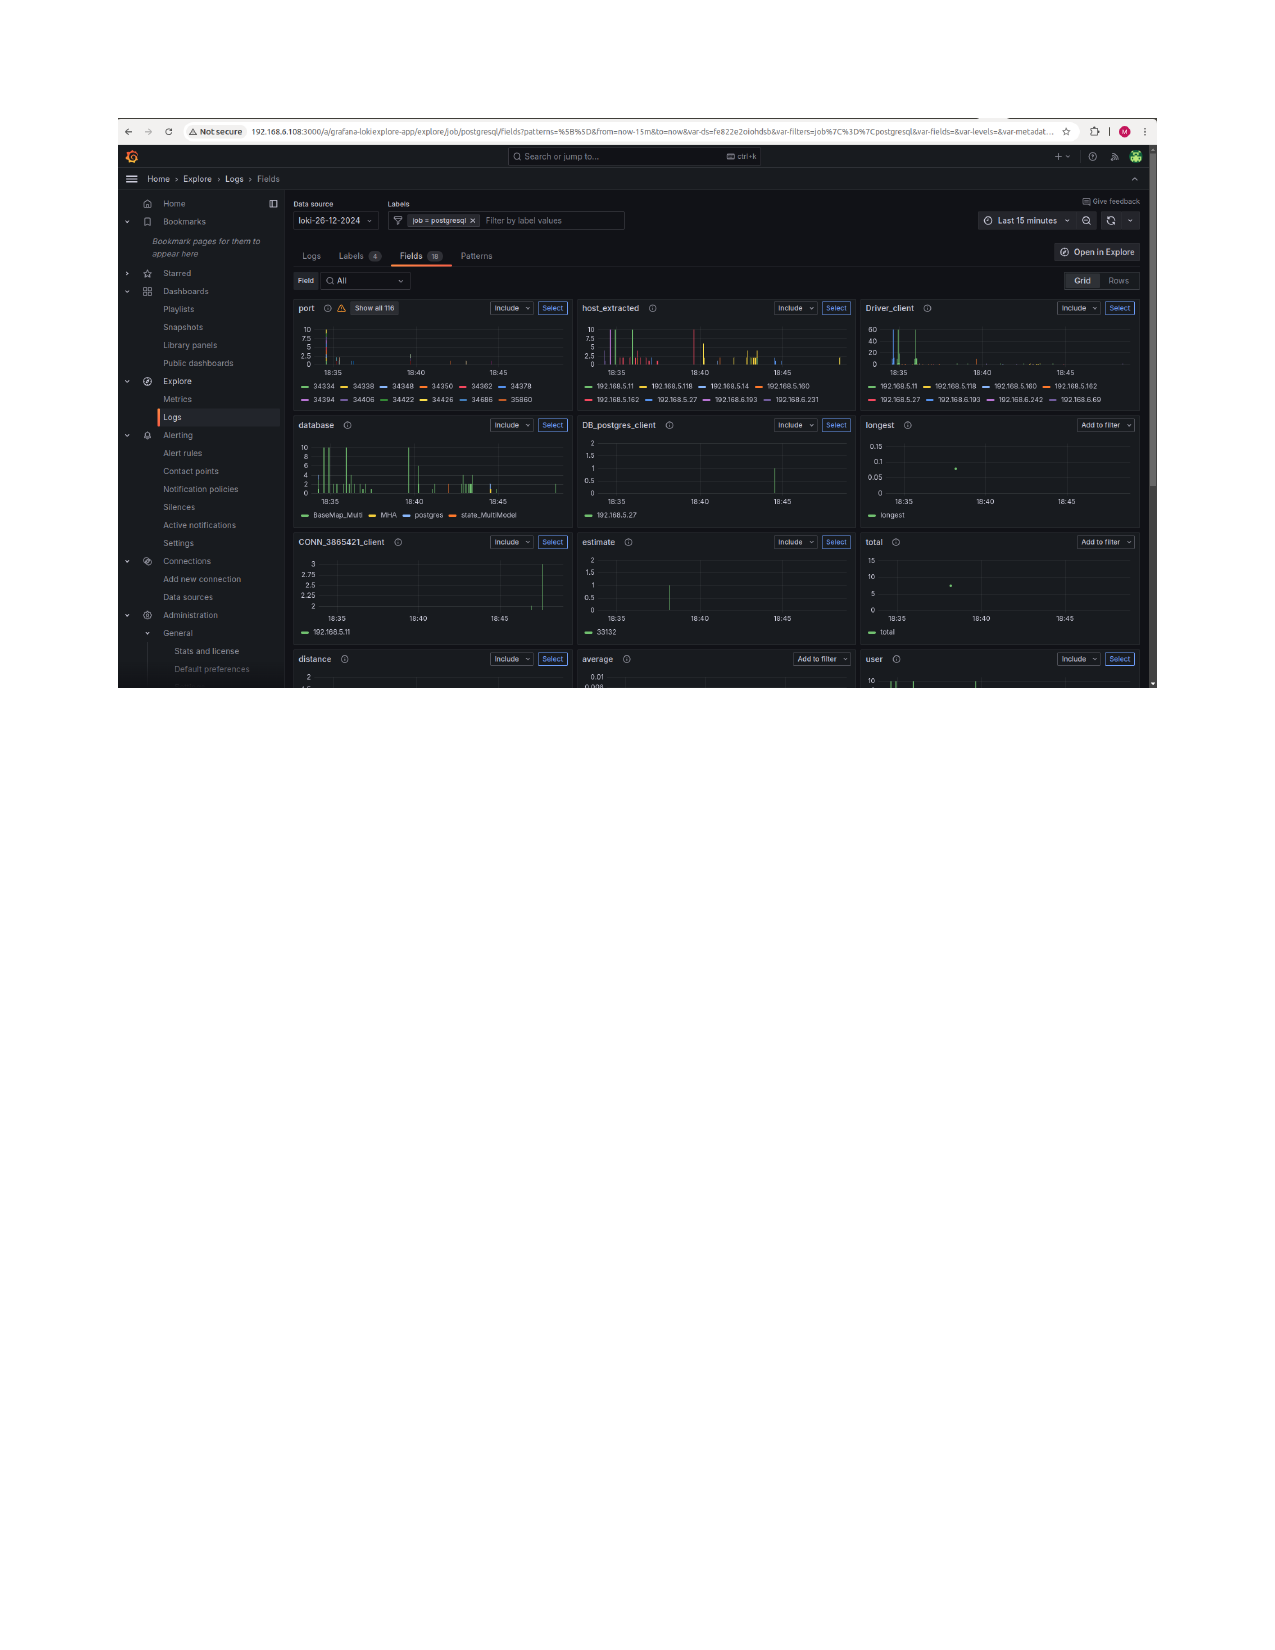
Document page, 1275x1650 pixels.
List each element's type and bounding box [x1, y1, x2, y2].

picture [118, 118, 1157, 688]
